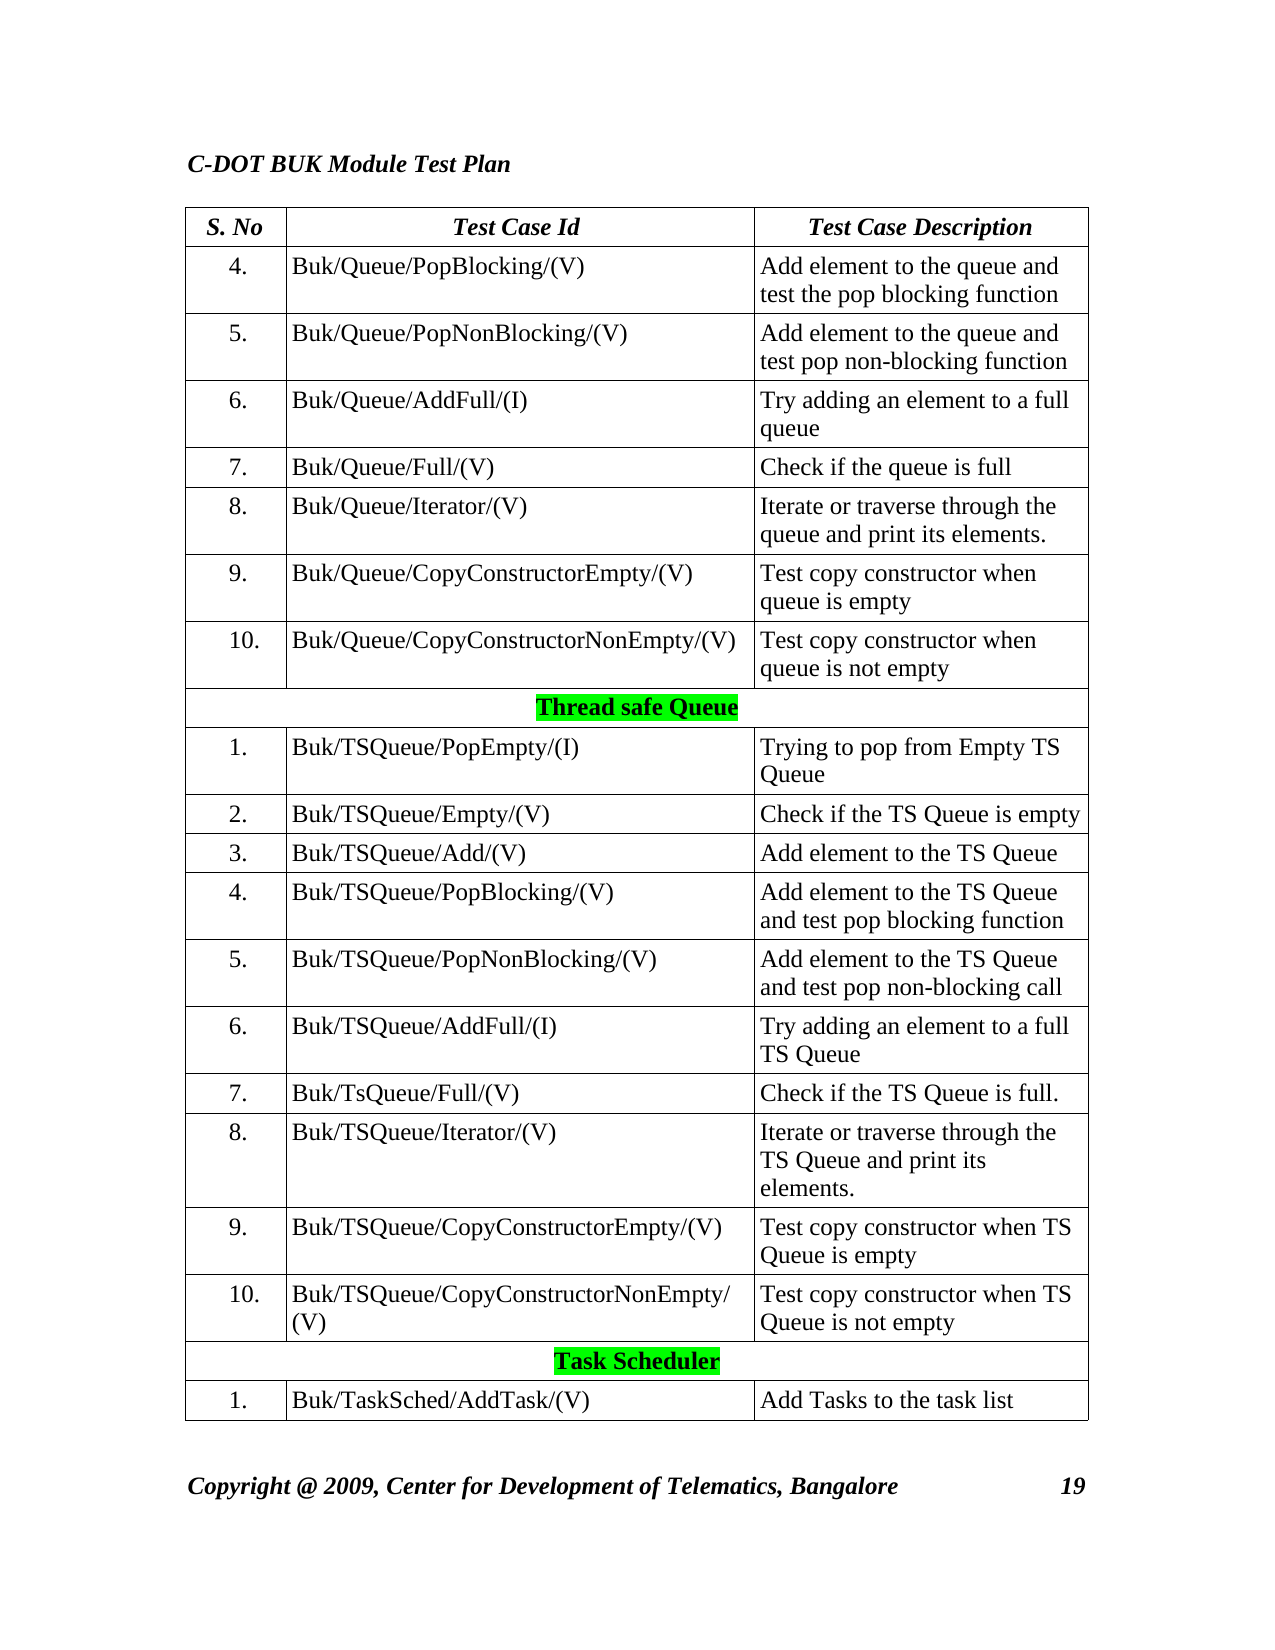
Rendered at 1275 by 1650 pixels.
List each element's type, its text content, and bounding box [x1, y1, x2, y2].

table_cell [186, 314, 286, 380]
table_cell [186, 448, 286, 487]
table_cell Buk/TSQueue/Add/(V) [287, 834, 754, 872]
table_cell [186, 1074, 286, 1113]
table_cell Iterate or traverse through the TS Queue and print its elements. [755, 1114, 1088, 1207]
table_cell Buk/Queue/PopNonBlocking/(V) [287, 314, 754, 380]
table_cell [186, 381, 286, 447]
table_cell [186, 555, 286, 621]
table_cell [186, 1114, 286, 1207]
table_cell Buk/TSQueue/PopNonBlocking/(V) [287, 940, 754, 1006]
table_cell Check if the queue is full [755, 448, 1088, 487]
table_cell [186, 795, 286, 833]
table_cell [186, 1007, 286, 1073]
table_cell Add element to the TS Queue and test pop blocking function [755, 873, 1088, 939]
table_cell Check if the TS Queue is empty [755, 795, 1088, 833]
table_cell Add element to the queue and test the pop blocking function [755, 247, 1088, 313]
table_cell [186, 940, 286, 1006]
table_header Test Case Description [755, 208, 1088, 246]
table_cell Add element to the TS Queue and test pop non-blocking call [755, 940, 1088, 1006]
table_cell [186, 873, 286, 939]
table_header Test Case Id [287, 208, 754, 246]
table_cell Buk/Queue/AddFull/(I) [287, 381, 754, 447]
table_cell Add element to the TS Queue [755, 834, 1088, 872]
table_cell Buk/TSQueue/Iterator/(V) [287, 1114, 754, 1207]
table_cell Test copy constructor when TS Queue is not empty [755, 1275, 1088, 1341]
table_cell [186, 1381, 286, 1420]
table_cell [186, 247, 286, 313]
table_cell Buk/TSQueue/CopyConstructorNonEmpty/(V) [287, 1275, 754, 1341]
table_cell Iterate or traverse through the queue and print its elements. [755, 488, 1088, 554]
table_cell Check if the TS Queue is full. [755, 1074, 1088, 1113]
table_cell Buk/TaskSched/AddTask/(V) [287, 1381, 754, 1420]
table_cell Add element to the queue and test pop non-blocking function [755, 314, 1088, 380]
table_cell Buk/TSQueue/Empty/(V) [287, 795, 754, 833]
table_cell Test copy constructor when queue is not empty [755, 622, 1088, 688]
table_cell Trying to pop from Empty TS Queue [755, 728, 1088, 794]
table_cell [186, 622, 286, 688]
table_cell Thread safe Queue [186, 689, 1088, 727]
table_cell Buk/Queue/Iterator/(V) [287, 488, 754, 554]
table_cell Add Tasks to the task list [755, 1381, 1088, 1420]
table_cell Buk/TSQueue/AddFull/(I) [287, 1007, 754, 1073]
table_cell Buk/TSQueue/PopEmpty/(I) [287, 728, 754, 794]
table_cell [186, 728, 286, 794]
table_cell [186, 488, 286, 554]
table_cell Buk/TSQueue/PopBlocking/(V) [287, 873, 754, 939]
table_cell Buk/Queue/PopBlocking/(V) [287, 247, 754, 313]
table_cell Test copy constructor when queue is empty [755, 555, 1088, 621]
table_cell Buk/Queue/CopyConstructorNonEmpty/(V) [287, 622, 754, 688]
table_cell [186, 1275, 286, 1341]
table_cell Buk/Queue/CopyConstructorEmpty/(V) [287, 555, 754, 621]
table_cell Task Scheduler [186, 1342, 1088, 1380]
table_cell Buk/Queue/Full/(V) [287, 448, 754, 487]
table_cell Try adding an element to a full queue [755, 381, 1088, 447]
table_cell [186, 1208, 286, 1274]
table_cell Try adding an element to a full TS Queue [755, 1007, 1088, 1073]
table_header S. No [186, 208, 286, 246]
table_cell Buk/TSQueue/CopyConstructorEmpty/(V) [287, 1208, 754, 1274]
table_cell Buk/TsQueue/Full/(V) [287, 1074, 754, 1113]
table_cell [186, 834, 286, 872]
table_cell Test copy constructor when TS Queue is empty [755, 1208, 1088, 1274]
